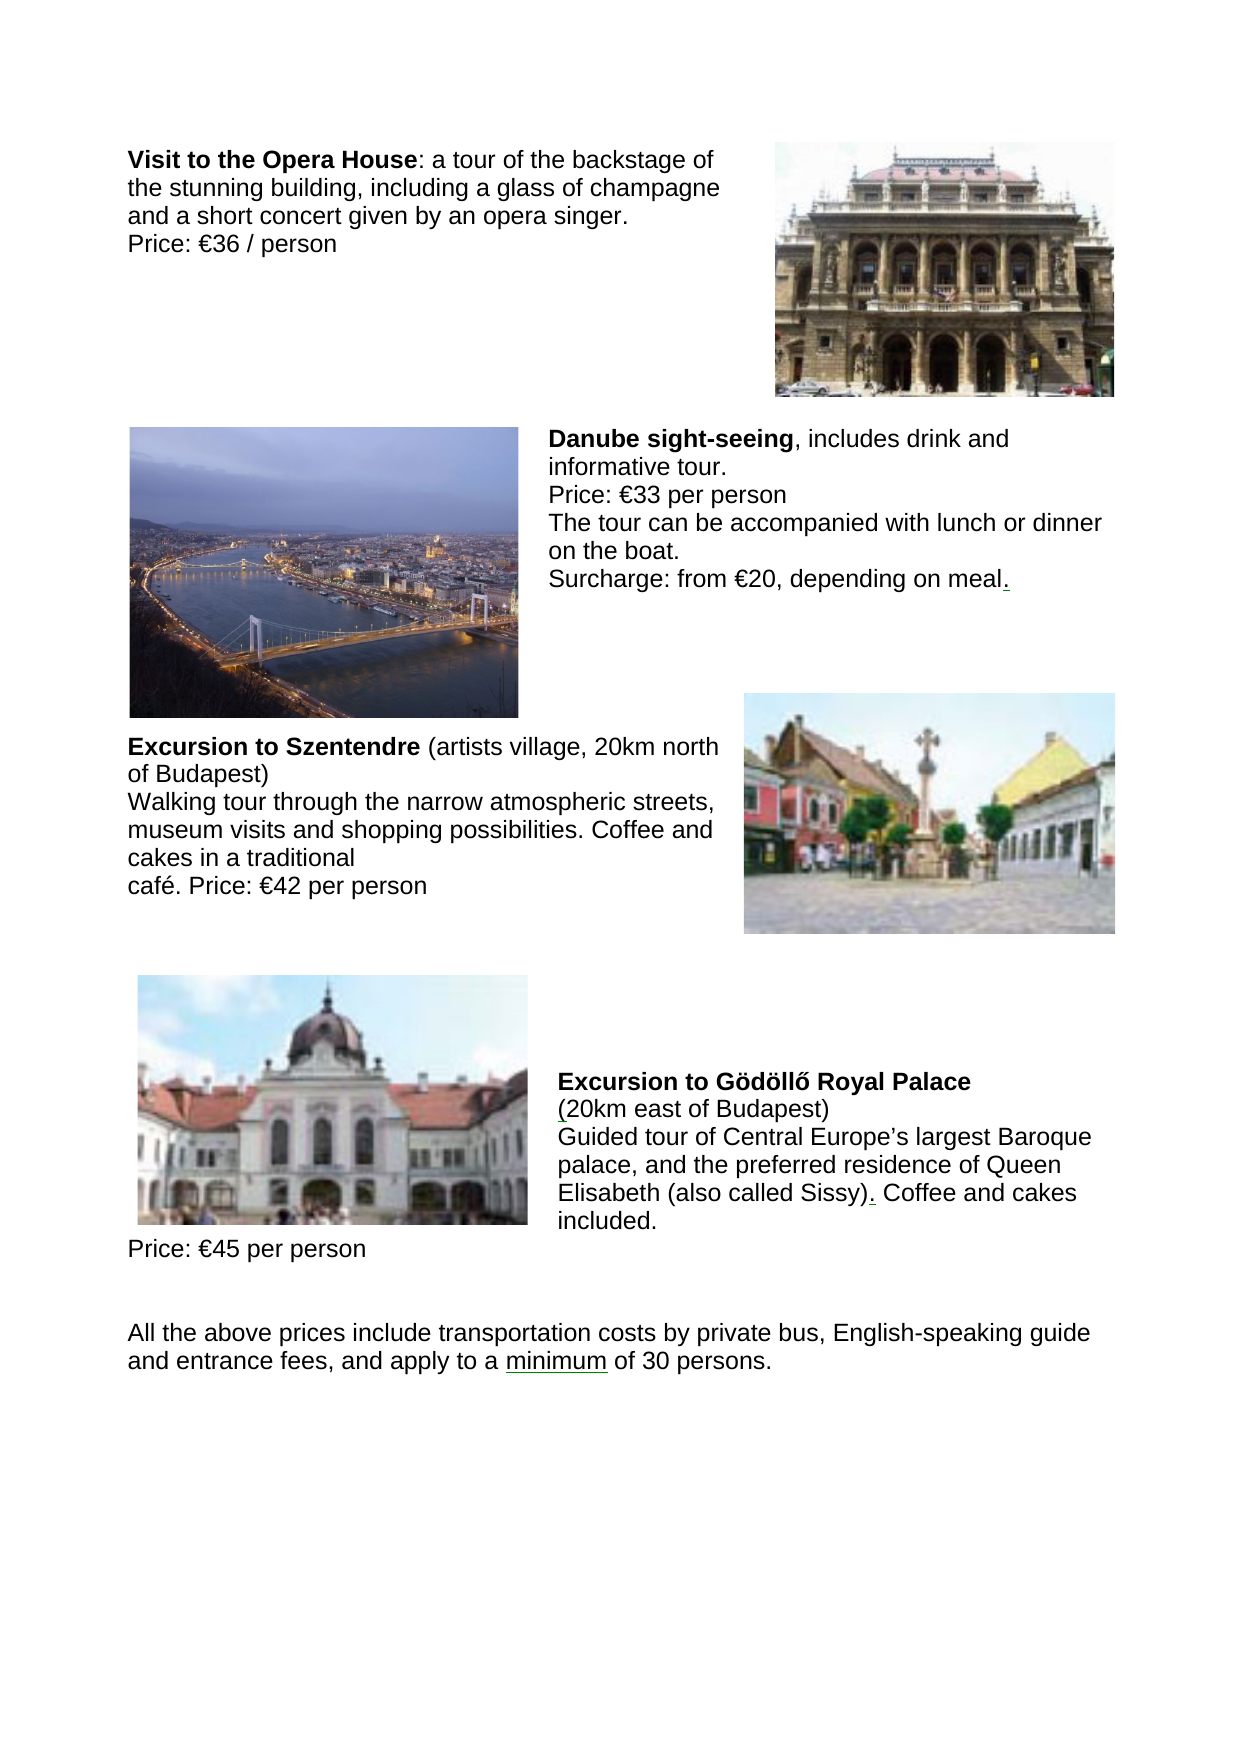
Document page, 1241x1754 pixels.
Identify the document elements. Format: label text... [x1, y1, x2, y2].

picture [129, 427, 519, 718]
picture [743, 693, 1116, 934]
text The tour can be accompanied with lunch or dinner on the boat. [520, 509, 1122, 565]
text Walking tour through the narrow atmospheric streets, museum visits and shopping possibilities. Coffee and cakes in a traditional [127, 788, 742, 872]
text Danube sight-seeing, includes drink and informative tour. [127, 425, 1122, 481]
text All the above prices include transportation costs by private bus, English-speaking guide and entrance fees, and apply to a minimum of 30 persons. [127, 1318, 1122, 1374]
text Excursion to Szentendre (artists village, 20km north of Budapest) [127, 732, 742, 788]
text Guided tour of Central Europe’s largest Baroque palace, and the preferred residence of Queen Elisabeth (also called Sissy). Coffee and cakes included. [127, 1123, 1122, 1235]
text Price: €36 / person [127, 230, 774, 258]
text Excursion to Gödöllő Royal Palace (20km east of Budapest) [529, 1067, 1122, 1123]
picture [137, 975, 528, 1225]
picture [775, 142, 1115, 397]
text Price: €45 per person [127, 1235, 1122, 1263]
text Visit to the Opera House: a tour of the backstage of the stunning building, including a glass of champagne and a short concert given by an opera singer. [127, 146, 774, 230]
text Surcharge: from €20, depending on meal. [520, 565, 1122, 593]
text café. Price: €42 per person [127, 872, 742, 900]
subtitle Price: €33 per person [520, 481, 1122, 509]
